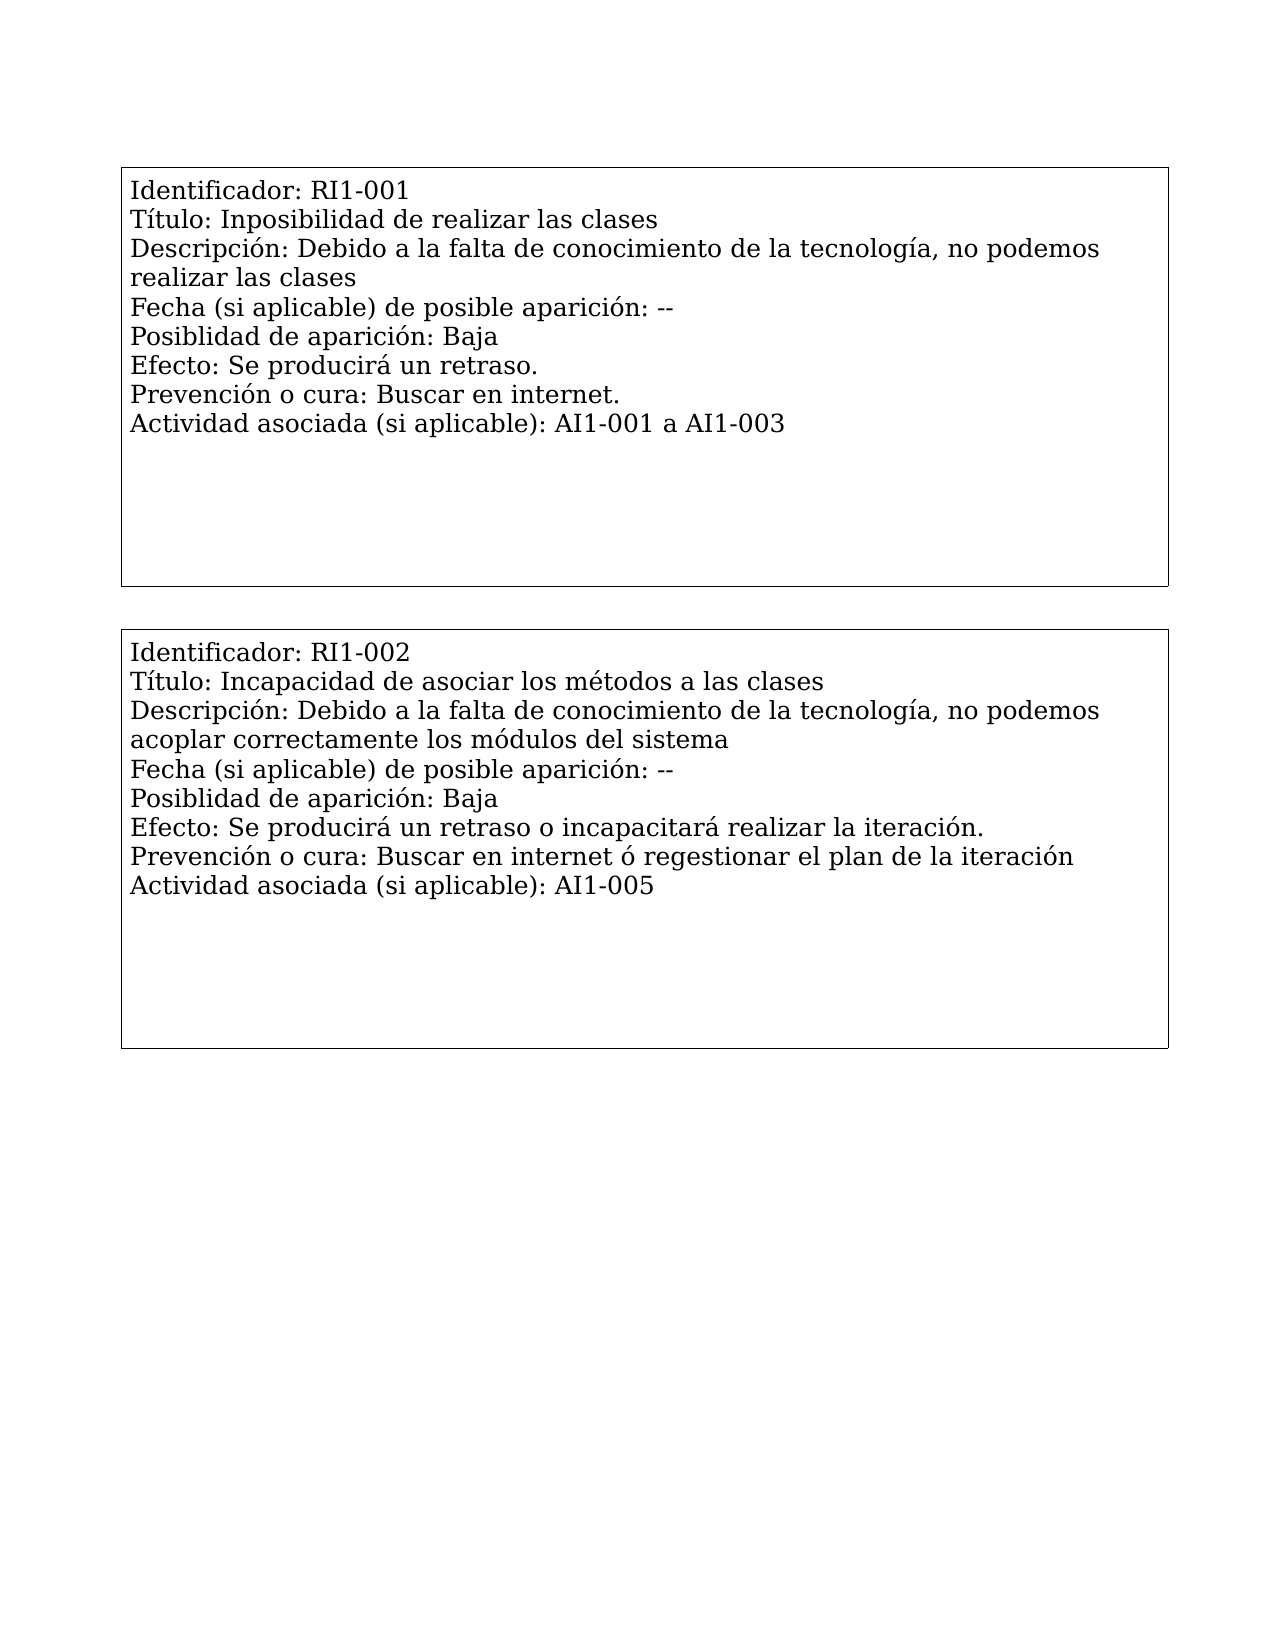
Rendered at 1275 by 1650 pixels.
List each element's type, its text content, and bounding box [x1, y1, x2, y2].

text Actividad asociada (si aplicable): AI1-005 [130, 871, 1159, 901]
text Efecto: Se producirá un retraso. [130, 351, 1159, 380]
text Título: Inposibilidad de realizar las clases [130, 205, 1159, 234]
text Descripción: Debido a la falta de conocimiento de la tecnología, no podemos realizar las clases [130, 234, 1159, 293]
text Fecha (si aplicable) de posible aparición: -- [130, 755, 1159, 784]
text Fecha (si aplicable) de posible aparición: -- [130, 293, 1159, 322]
text Posiblidad de aparición: Baja [130, 322, 1159, 351]
text Título: Incapacidad de asociar los métodos a las clases [130, 667, 1159, 696]
text Descripción: Debido a la falta de conocimiento de la tecnología, no podemos acoplar correctamente los módulos del sistema [130, 696, 1159, 755]
text Identificador: RI1-002 [130, 638, 1159, 667]
text Prevención o cura: Buscar en internet ó regestionar el plan de la iteración [130, 842, 1159, 871]
text Efecto: Se producirá un retraso o incapacitará realizar la iteración. [130, 813, 1159, 842]
text Prevención o cura: Buscar en internet. [130, 380, 1159, 409]
text Identificador: RI1-001 [130, 176, 1159, 205]
text Posiblidad de aparición: Baja [130, 784, 1159, 813]
text Actividad asociada (si aplicable): AI1-001 a AI1-003 [130, 409, 1159, 439]
